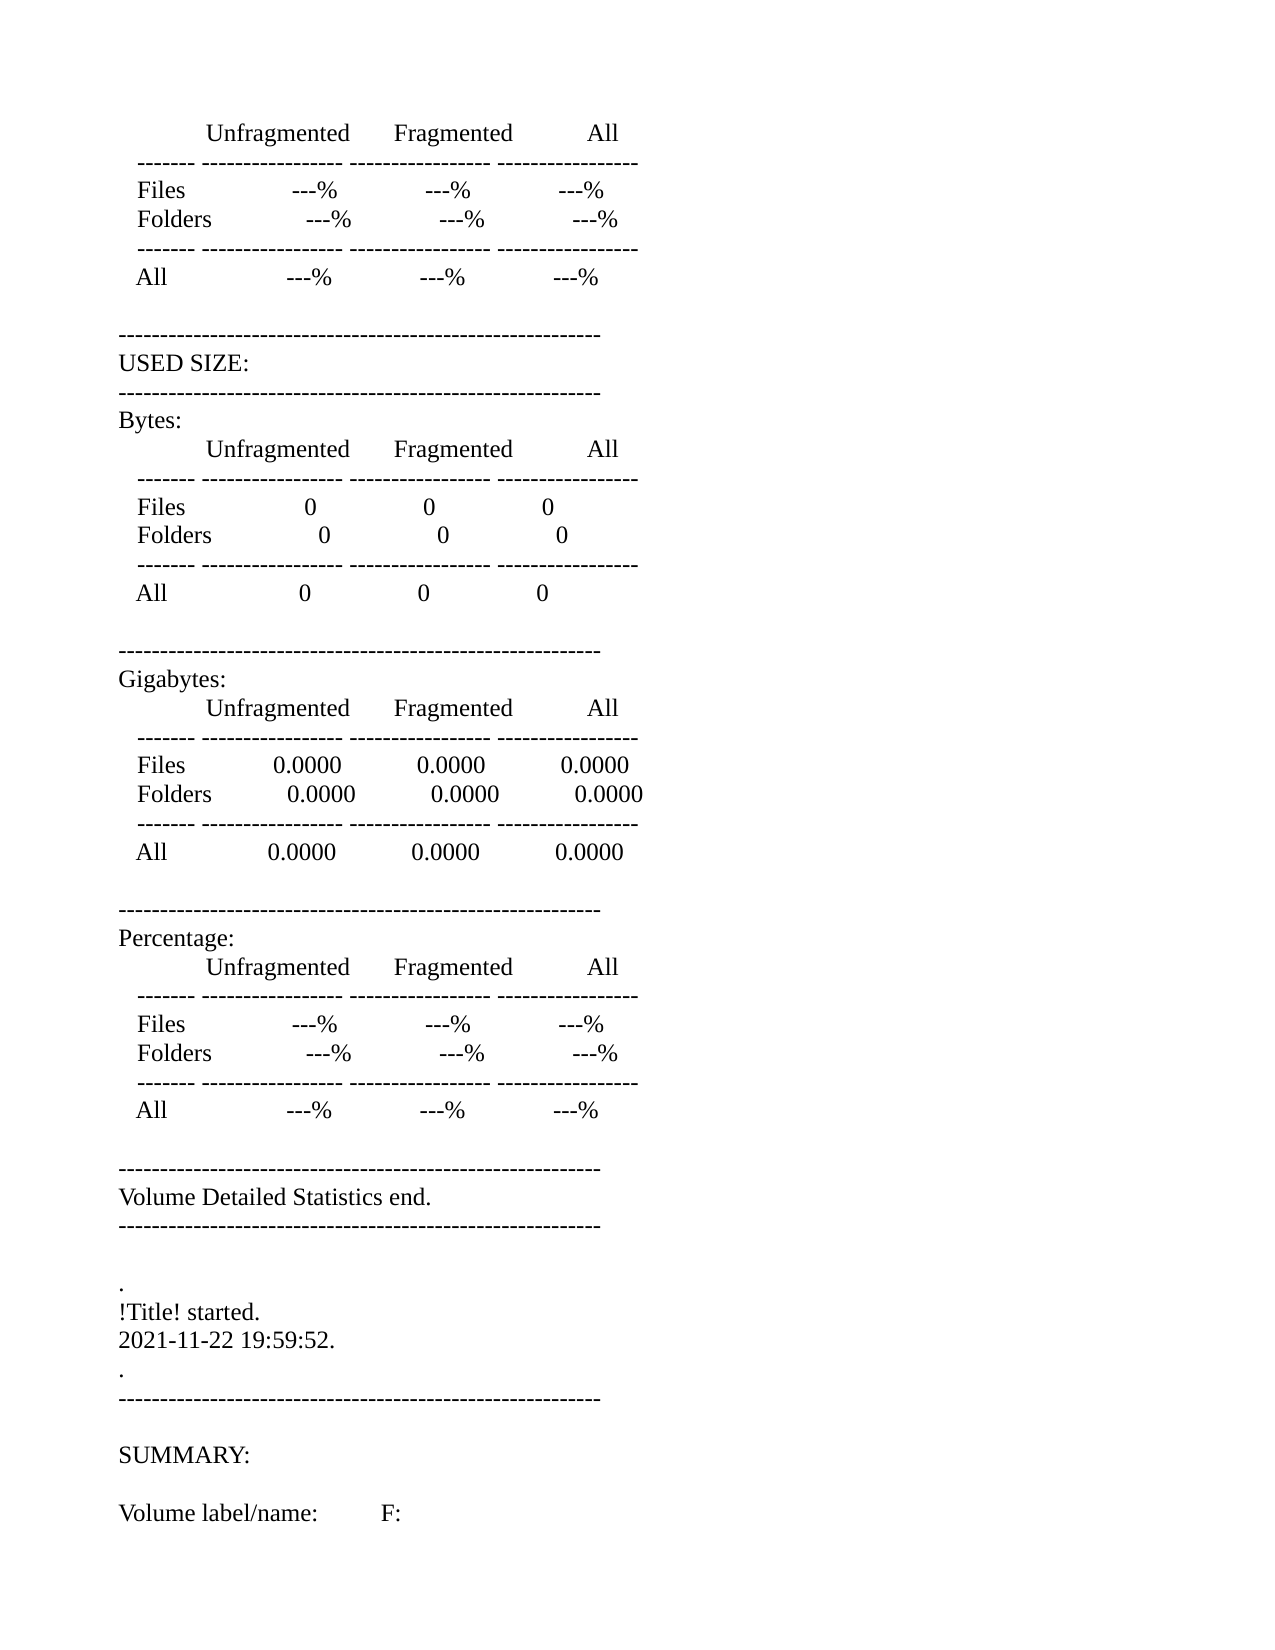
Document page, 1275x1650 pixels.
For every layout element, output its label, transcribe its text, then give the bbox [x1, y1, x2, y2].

text Files ---% ---% ---% [118, 176, 1157, 204]
text SUMMARY: [118, 1441, 1157, 1469]
text Volume label/name: F: [118, 1498, 1157, 1527]
text All ---% ---% ---% [118, 262, 1157, 291]
text . [118, 1268, 1157, 1297]
text Unfragmented Fragmented All [118, 952, 1157, 981]
text ---------------------------------------------------------- [118, 1211, 1157, 1239]
text ---------------------------------------------------------- [118, 636, 1157, 664]
text ---------------------------------------------------------- [118, 377, 1157, 406]
text ---------------------------------------------------------- [118, 1383, 1157, 1412]
text Folders ---% ---% ---% [118, 1038, 1157, 1067]
text ------- ----------------- ----------------- ----------------- [118, 808, 1157, 837]
text Unfragmented Fragmented All [118, 118, 1157, 147]
text Folders 0.0000 0.0000 0.0000 [118, 779, 1157, 808]
text ------- ----------------- ----------------- ----------------- [118, 722, 1157, 751]
text Volume Detailed Statistics end. [118, 1182, 1157, 1211]
text Percentage: [118, 923, 1157, 952]
text !Title! started. [118, 1297, 1157, 1326]
text Bytes: [118, 406, 1157, 434]
text ------- ----------------- ----------------- ----------------- [118, 147, 1157, 176]
text USED SIZE: [118, 348, 1157, 377]
text ---------------------------------------------------------- [118, 319, 1157, 348]
text Files 0 0 0 [118, 492, 1157, 521]
text Folders ---% ---% ---% [118, 204, 1157, 233]
text ------- ----------------- ----------------- ----------------- [118, 1067, 1157, 1096]
text All ---% ---% ---% [118, 1096, 1157, 1124]
text 2021-11-22 19:59:52. [118, 1326, 1157, 1354]
text Unfragmented Fragmented All [118, 693, 1157, 722]
text Files 0.0000 0.0000 0.0000 [118, 751, 1157, 779]
text ------- ----------------- ----------------- ----------------- [118, 981, 1157, 1009]
text ------- ----------------- ----------------- ----------------- [118, 233, 1157, 262]
text ------- ----------------- ----------------- ----------------- [118, 549, 1157, 578]
text . [118, 1354, 1157, 1383]
text All 0.0000 0.0000 0.0000 [118, 837, 1157, 866]
text All 0 0 0 [118, 578, 1157, 607]
text Folders 0 0 0 [118, 521, 1157, 549]
text Files ---% ---% ---% [118, 1009, 1157, 1038]
text Unfragmented Fragmented All [118, 434, 1157, 463]
text Gigabytes: [118, 664, 1157, 693]
text ---------------------------------------------------------- [118, 894, 1157, 923]
text ---------------------------------------------------------- [118, 1153, 1157, 1182]
text ------- ----------------- ----------------- ----------------- [118, 463, 1157, 492]
